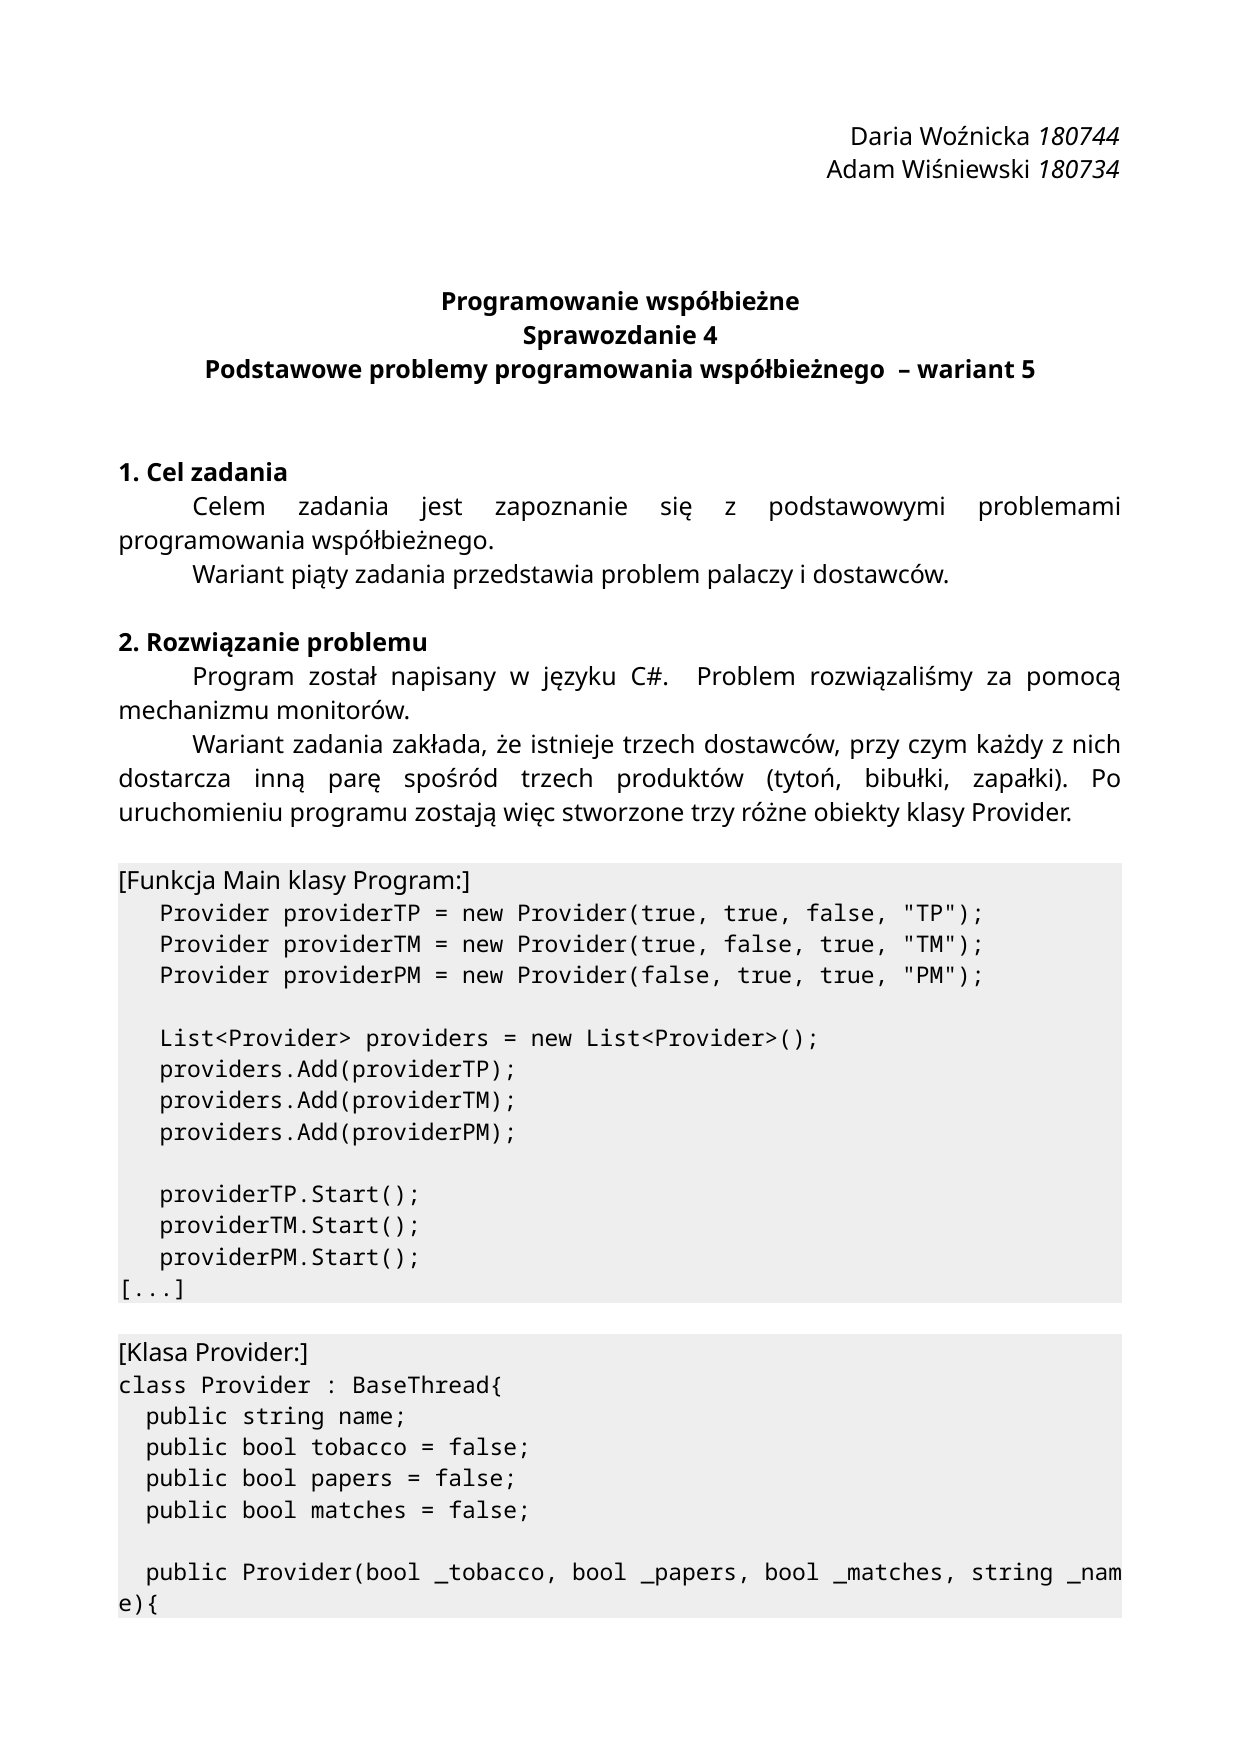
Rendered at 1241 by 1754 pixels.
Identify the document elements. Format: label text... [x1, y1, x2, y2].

text Wariant zadania zakłada, że istnieje trzech dostawców, przy czym każdy z nich dostarcza inną parę spośród trzech produktów (tytoń, bibułki, zapałki). Po uruchomieniu programu zostają więc stworzone trzy różne obiekty klasy Provider. [118, 727, 1122, 829]
text Podstawowe problemy programowania współbieżnego – wariant 5 [118, 352, 1122, 386]
text class Provider : BaseThread{ public string name; public bool tobacco = false; public bool papers = false; public bool matches = false; public Provider(bool _tobacco, bool _papers, bool _matches, string _name){ [118, 1368, 1122, 1618]
text Program został napisany w języku C#. Problem rozwiązaliśmy za pomocą mechanizmu monitorów. [118, 658, 1122, 727]
text [Klasa Provider:] [118, 1334, 1122, 1368]
text 2. Rozwiązanie problemu [118, 624, 1122, 658]
text Wariant piąty zadania przedstawia problem palaczy i dostawców. [118, 556, 1122, 590]
text 1. Cel zadania [118, 454, 1122, 488]
text Sprawozdanie 4 [118, 318, 1122, 352]
text Celem zadania jest zapoznanie się z podstawowymi problemami programowania współbieżnego. [118, 488, 1122, 556]
text Programowanie współbieżne [118, 284, 1122, 318]
text Provider providerTP = new Provider(true, true, false, "TP"); Provider providerTM = new Provider(true, false, true, "TM"); Provider providerPM = new Provider(false, true, true, "PM"); List<Provider> providers = new List<Provider>(); providers.Add(providerTP); providers.Add(providerTM); providers.Add(providerPM); providerTP.Start(); providerTM.Start(); providerPM.Start(); [...] [118, 897, 1122, 1303]
text [Funkcja Main klasy Program:] [118, 863, 1122, 897]
